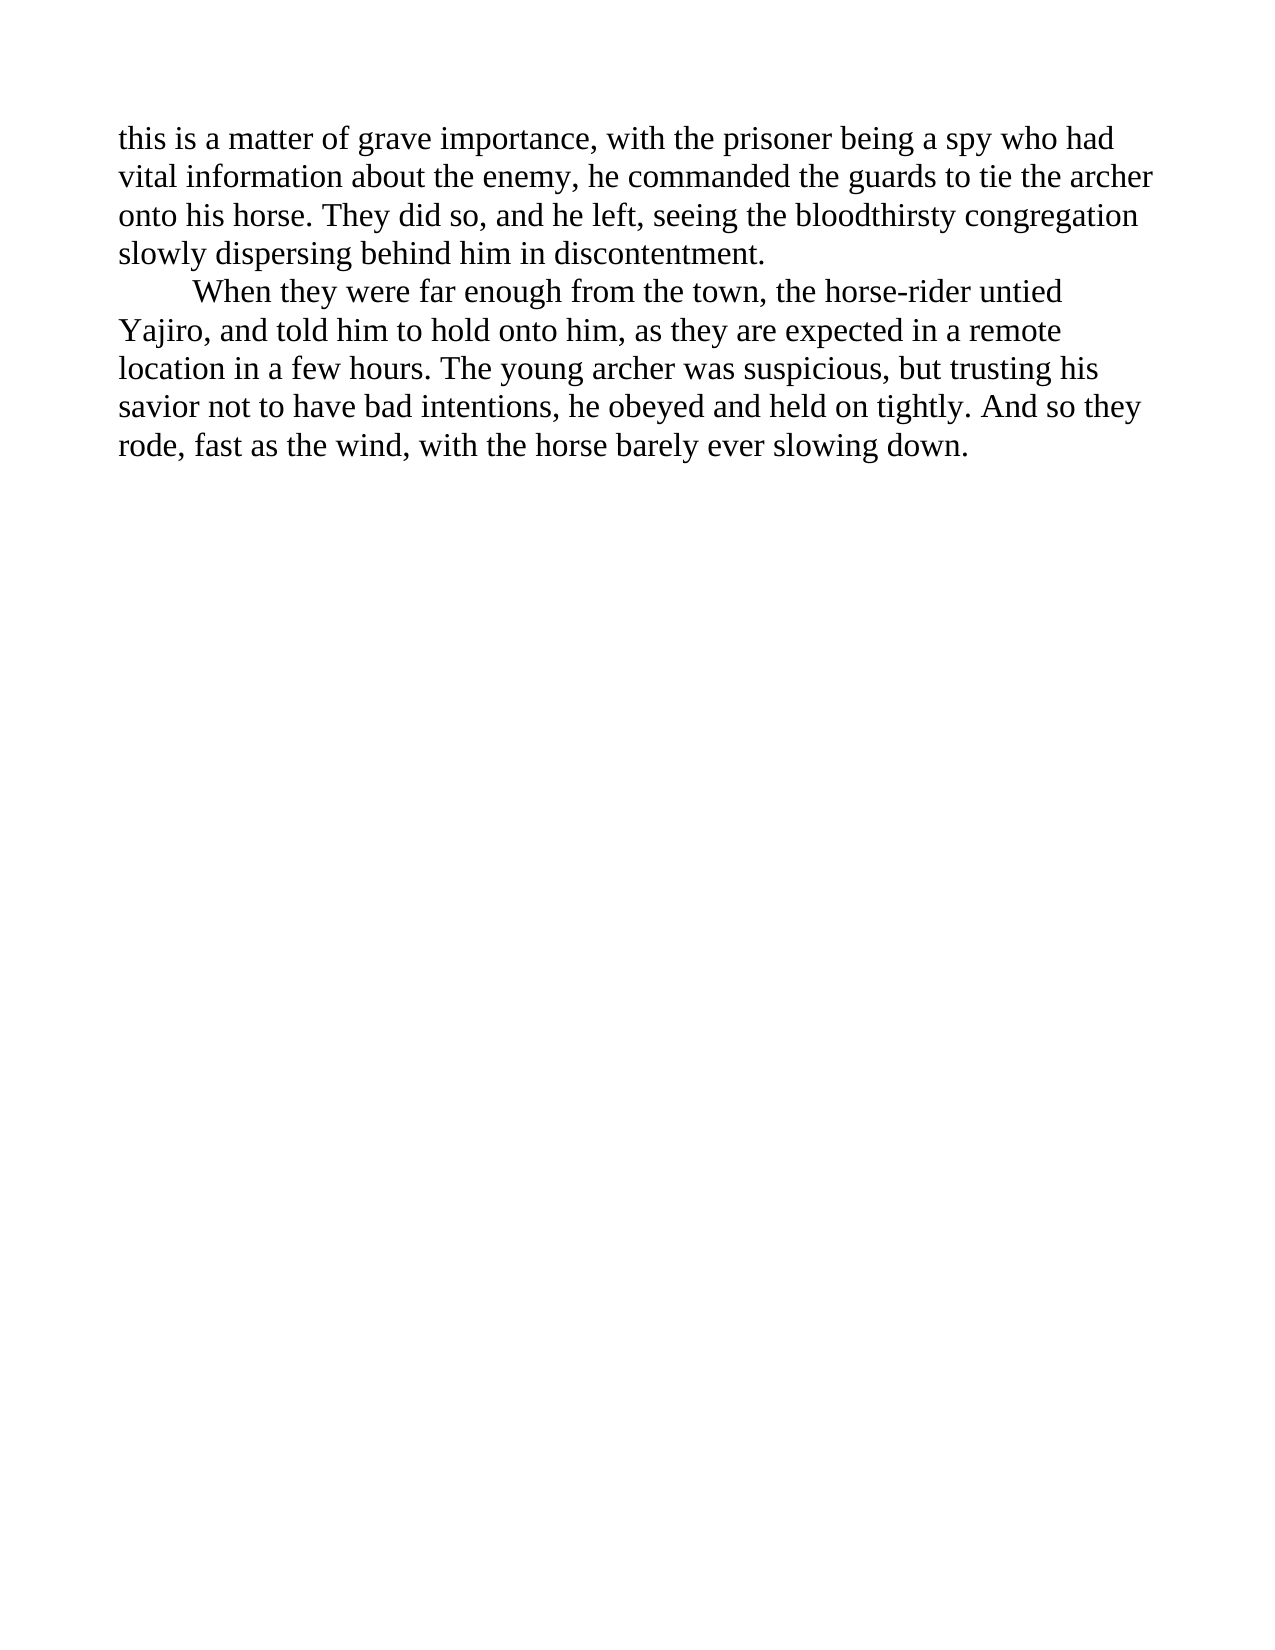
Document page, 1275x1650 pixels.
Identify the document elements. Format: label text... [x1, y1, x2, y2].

text When they were far enough from the town, the horse-rider untied Yajiro, and told him to hold onto him, as they are expected in a remote location in a few hours. The young archer was suspicious, but trusting his savior not to have bad intentions, he obeyed and held on tightly. And so they rode, fast as the wind, with the horse barely ever slowing down. [118, 271, 1157, 463]
text this is a matter of grave importance, with the prisoner being a spy who had vital information about the enemy, he commanded the guards to tie the archer onto his horse. They did so, and he left, seeing the bloodthirsty congregation slowly dispersing behind him in discontentment. [118, 118, 1157, 271]
